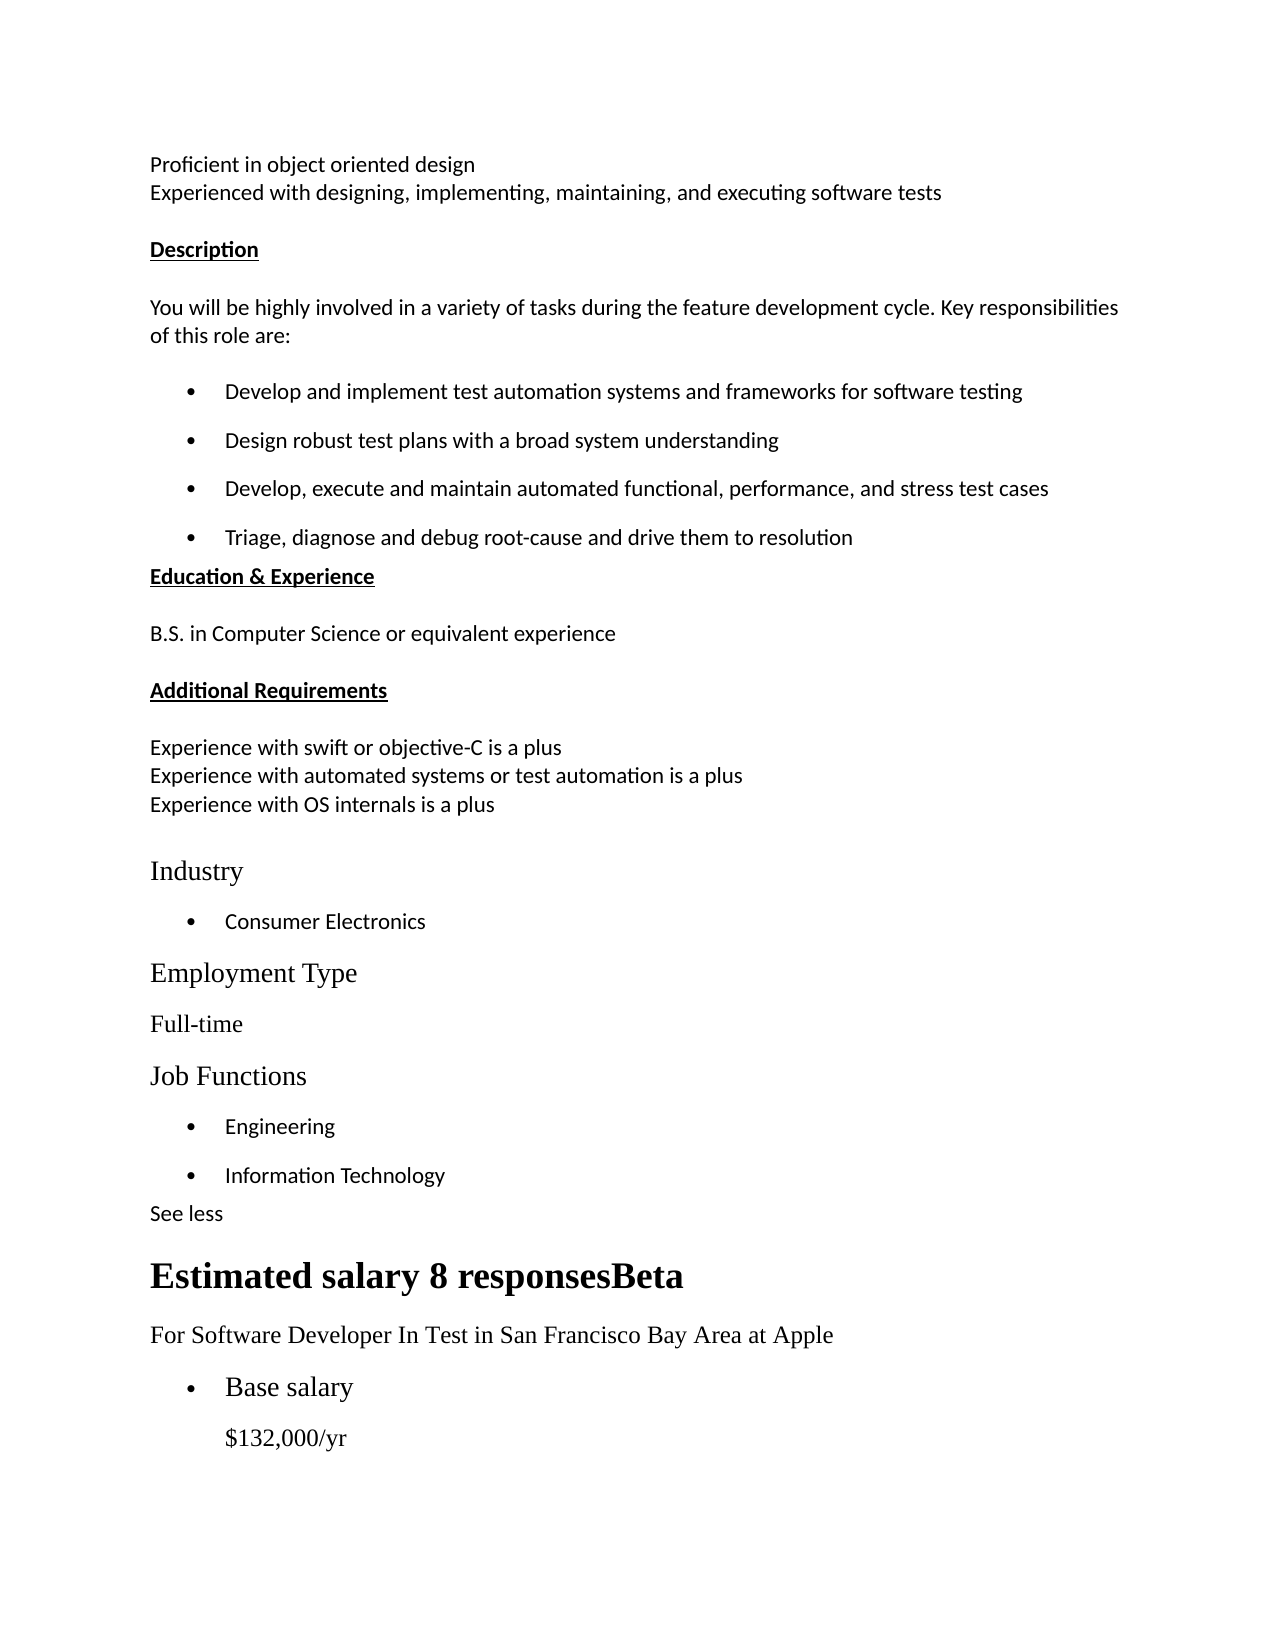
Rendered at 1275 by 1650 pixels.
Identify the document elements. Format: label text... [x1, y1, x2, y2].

list Triage, diagnose and debug root-cause and drive them to resolution [187, 523, 1125, 551]
subtitle Estimated salary 8 responsesBeta [150, 1253, 1125, 1296]
list Design robust test plans with a broad system understanding [187, 426, 1125, 454]
list Information Technology [187, 1161, 1125, 1189]
text See less [150, 1199, 1125, 1228]
subtitle Industry [150, 854, 1125, 887]
text $132,000/yr [225, 1423, 1125, 1452]
text Education & Experience B.S. in Computer Science or equivalent experience Additional Requirements Experience with swift or objective-C is a plus Experience with automated systems or test automation is a plus Experience with OS internals is a plus [150, 562, 1125, 818]
title For Software Developer In Test in San Francisco Bay Area at Apple [150, 1320, 1125, 1349]
subtitle Base salary [187, 1369, 1125, 1402]
list Develop and implement test automation systems and frameworks for software testing [187, 377, 1125, 405]
list Engineering [187, 1112, 1125, 1140]
text Proficient in object oriented design Experienced with designing, implementing, maintaining, and executing software tests Description You will be highly involved in a variety of tasks during the feature development cycle. Key responsibilities of this role are: [150, 150, 1125, 349]
list Consumer Electronics [187, 907, 1125, 935]
subtitle Job Functions [150, 1059, 1125, 1091]
text Full-time [150, 1009, 1125, 1038]
list Develop, execute and maintain automated functional, performance, and stress test cases [187, 474, 1125, 503]
subtitle Employment Type [150, 956, 1125, 989]
